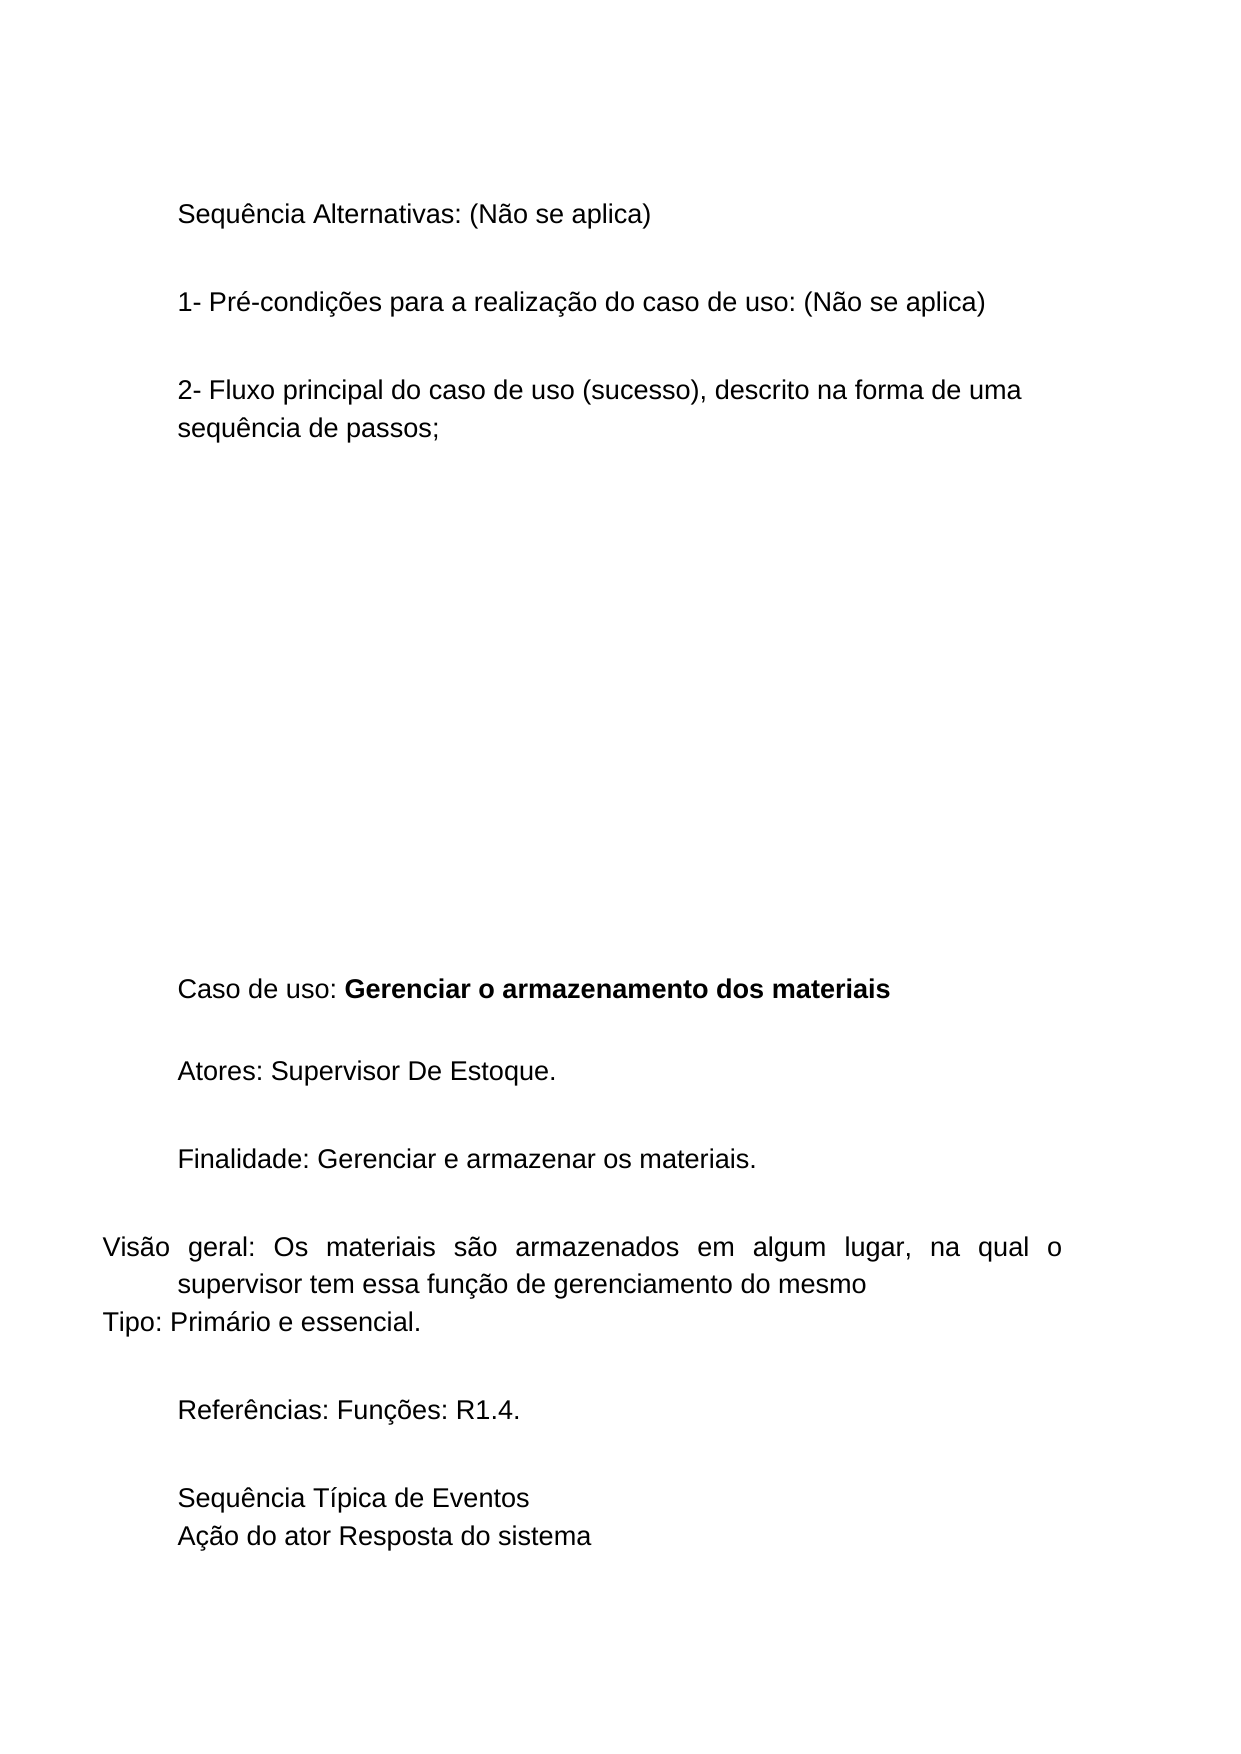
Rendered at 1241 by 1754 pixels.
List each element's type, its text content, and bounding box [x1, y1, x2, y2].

text Sequência Alternativas: (Não se aplica) [177, 198, 1063, 229]
text Visão geral: Os materiais são armazenados em algum lugar, na qual o supervisor tem essa função de gerenciamento do mesmo [102, 1231, 1063, 1300]
text Ação do ator Resposta do sistema [177, 1519, 1063, 1551]
text Finalidade: Gerenciar e armazenar os materiais. [177, 1143, 1063, 1174]
text Referências: Funções: R1.4. [177, 1394, 1063, 1425]
text Sequência Típica de Eventos [177, 1482, 1063, 1513]
text 2- Fluxo principal do caso de uso (sucesso), descrito na forma de uma sequência de passos; [177, 374, 1063, 443]
text Atores: Supervisor De Estoque. [177, 1055, 1063, 1086]
text Caso de uso: Gerenciar o armazenamento dos materiais [177, 973, 1063, 1004]
text 1- Pré-condições para a realização do caso de uso: (Não se aplica) [177, 286, 1063, 317]
text Tipo: Primário e essencial. [102, 1306, 1063, 1337]
